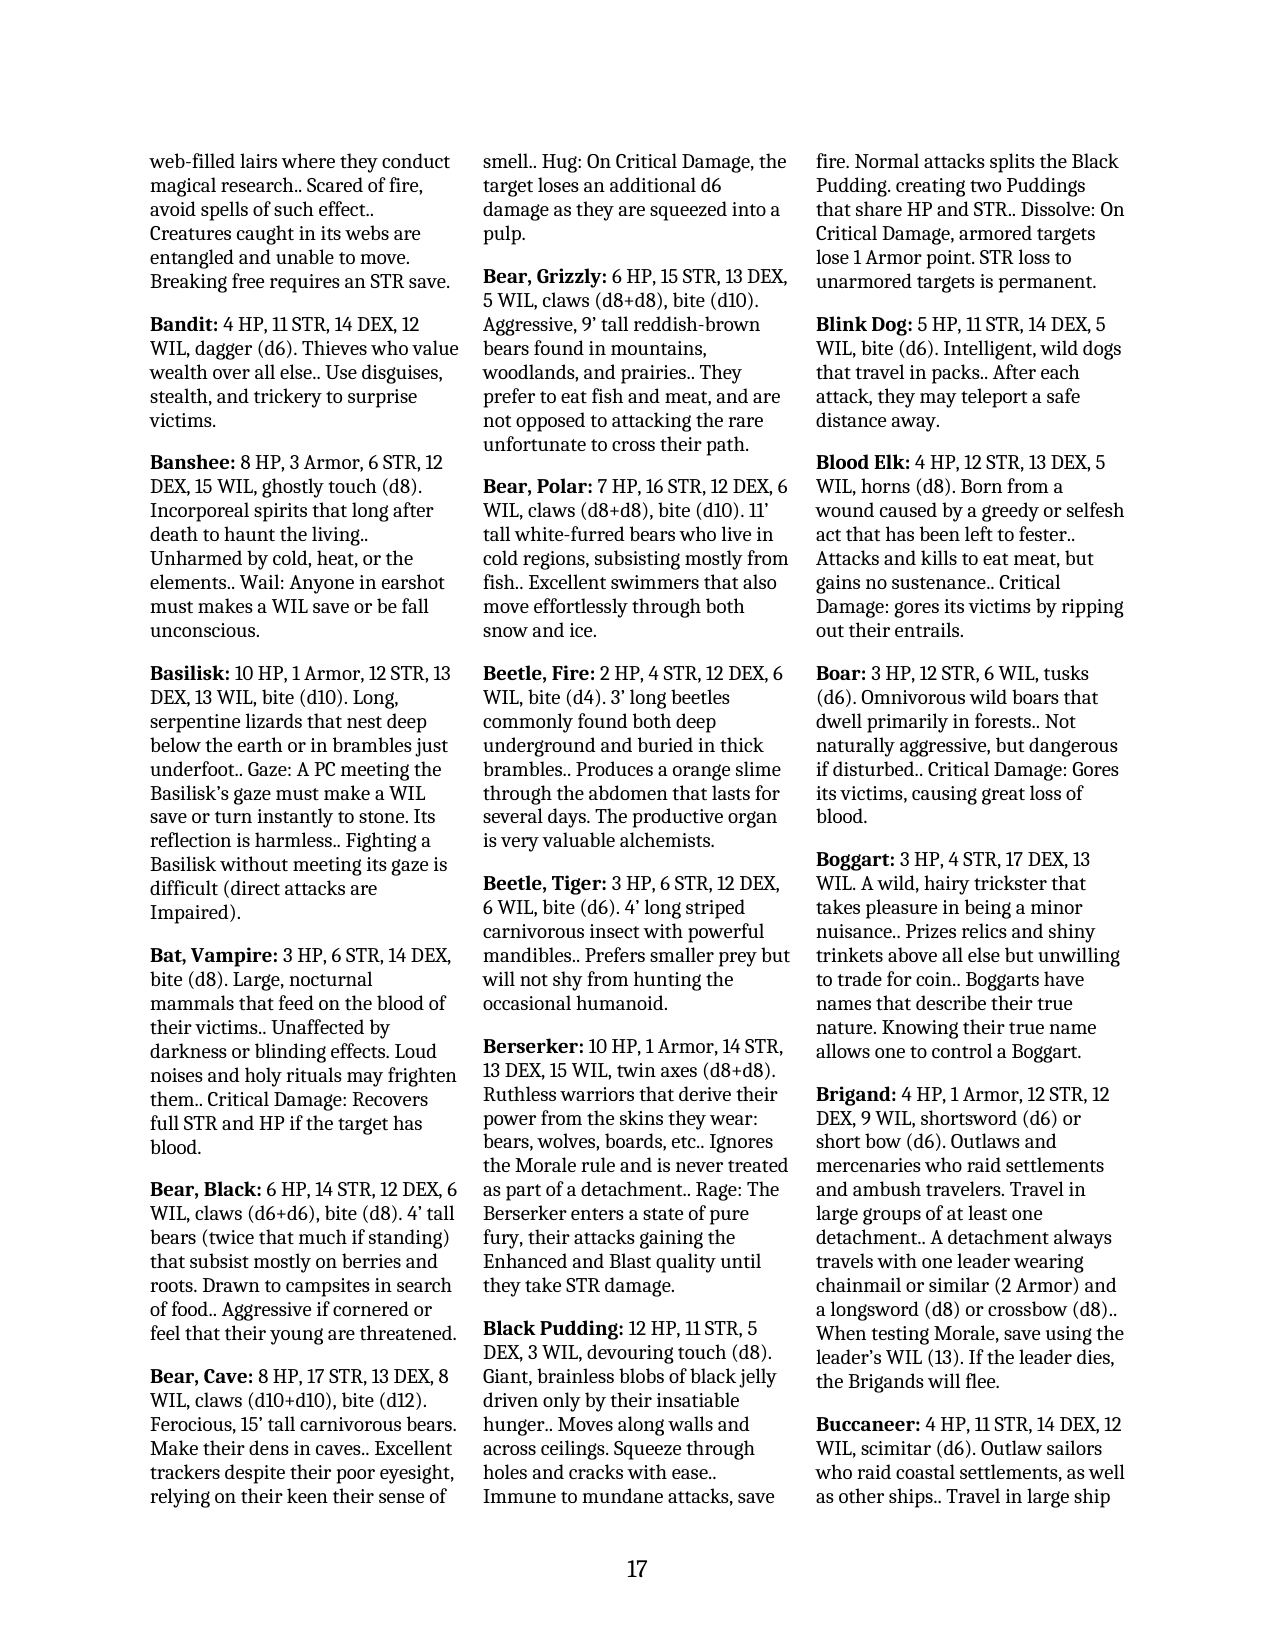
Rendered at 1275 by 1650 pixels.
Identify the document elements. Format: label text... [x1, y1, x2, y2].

text Boar: 3 HP, 12 STR, 6 WIL, tusks (d6). Omnivorous wild boars that dwell primarily in forests.. Not naturally aggressive, but dangerous if disturbed.. Critical Damage: Gores its victims, causing great loss of blood. [816, 661, 1125, 829]
text Bear, Black: 6 HP, 14 STR, 12 DEX, 6 WIL, claws (d6+d6), bite (d8). 4’ tall bears (twice that much if standing) that subsist mostly on berries and roots. Drawn to campsites in search of food.. Aggressive if cornered or feel that their young are threatened. [150, 1178, 459, 1346]
text Bear, Polar: 7 HP, 16 STR, 12 DEX, 6 WIL, claws (d8+d8), bite (d10). 11’ tall white-furred bears who live in cold regions, subsisting mostly from fish.. Excellent swimmers that also move effortlessly through both snow and ice. [483, 475, 792, 643]
text Buccaneer: 4 HP, 11 STR, 14 DEX, 12 WIL, scimitar (d6). Outlaw sailors who raid coastal settlements, as well as other ships.. Travel in large ship [816, 1412, 1125, 1508]
text Bear, Grizzly: 6 HP, 15 STR, 13 DEX, 5 WIL, claws (d8+d8), bite (d10). Aggressive, 9’ tall reddish-brown bears found in mountains, woodlands, and prairies.. They prefer to eat fish and meat, and are not opposed to attacking the rare unfortunate to cross their path. [483, 264, 792, 456]
text Blood Elk: 4 HP, 12 STR, 13 DEX, 5 WIL, horns (d8). Born from a wound caused by a greedy or selfesh act that has been left to fester.. Attacks and kills to eat meat, but gains no sustenance.. Critical Damage: gores its victims by ripping out their entrails. [816, 451, 1125, 643]
text Bat, Vampire: 3 HP, 6 STR, 14 DEX, bite (d8). Large, nocturnal mammals that feed on the blood of their victims.. Unaffected by darkness or blinding effects. Loud noises and holy rituals may frighten them.. Critical Damage: Recovers full STR and HP if the target has blood. [150, 944, 459, 1159]
text Beetle, Fire: 2 HP, 4 STR, 12 DEX, 6 WIL, bite (d4). 3’ long beetles commonly found both deep underground and buried in thick brambles.. Produces a orange slime through the abdomen that lasts for several days. The productive organ is very valuable alchemists. [483, 661, 792, 853]
text Blink Dog: 5 HP, 11 STR, 14 DEX, 5 WIL, bite (d6). Intelligent, wild dogs that travel in packs.. After each attack, they may teleport a safe distance away. [816, 312, 1125, 432]
text Bear, Cave: 8 HP, 17 STR, 13 DEX, 8 WIL, claws (d10+d10), bite (d12). Ferocious, 15’ tall carnivorous bears. Make their dens in caves.. Excellent trackers despite their poor eyesight, relying on their keen their sense of [150, 1364, 459, 1508]
text Boggart: 3 HP, 4 STR, 17 DEX, 13 WIL. A wild, hairy trickster that takes pleasure in being a minor nuisance.. Prizes relics and shiny trinkets above all else but unwilling to trade for coin.. Boggarts have names that describe their true nature. Knowing their true name allows one to control a Boggart. [816, 848, 1125, 1063]
text Berserker: 10 HP, 1 Armor, 14 STR, 13 DEX, 15 WIL, twin axes (d8+d8). Ruthless warriors that derive their power from the skins they wear: bears, wolves, boards, etc.. Ignores the Morale rule and is never treated as part of a detachment.. Rage: The Berserker enters a state of pure fury, their attacks gaining the Enhanced and Blast quality until they take STR damage. [483, 1034, 792, 1298]
text Basilisk: 10 HP, 1 Armor, 12 STR, 13 DEX, 13 WIL, bite (d10). Long, serpentine lizards that nest deep below the earth or in brambles just underfoot.. Gaze: A PC meeting the Basilisk’s gaze must make a WIL save or turn instantly to stone. Its reflection is harmless.. Fighting a Basilisk without meeting its gaze is difficult (direct attacks are Impaired). [150, 661, 459, 925]
text Black Pudding: 12 HP, 11 STR, 5 DEX, 3 WIL, devouring touch (d8). Giant, brainless blobs of black jelly driven only by their insatiable hunger.. Moves along walls and across ceilings. Squeeze through holes and cracks with ease.. Immune to mundane attacks, save [483, 1317, 792, 1508]
text Banshee: 8 HP, 3 Armor, 6 STR, 12 DEX, 15 WIL, ghostly touch (d8). Incorporeal spirits that long after death to haunt the living.. Unharmed by cold, heat, or the elements.. Wail: Anyone in earshot must makes a WIL save or be fall unconscious. [150, 451, 459, 643]
text fire. Normal attacks splits the Black Pudding. creating two Puddings that share HP and STR.. Dissolve: On Critical Damage, armored targets lose 1 Armor point. STR loss to unarmored targets is permanent. [816, 150, 1125, 294]
text web-filled lairs where they conduct magical research.. Scared of fire, avoid spells of such effect.. Creatures caught in its webs are entangled and unable to move. Breaking free requires an STR save. [150, 150, 459, 294]
text Bandit: 4 HP, 11 STR, 14 DEX, 12 WIL, dagger (d6). Thieves who value wealth over all else.. Use disguises, stealth, and trickery to surprise victims. [150, 312, 459, 432]
text Beetle, Tiger: 3 HP, 6 STR, 12 DEX, 6 WIL, bite (d6). 4’ long striped carnivorous insect with powerful mandibles.. Prefers smaller prey but will not shy from hunting the occasional humanoid. [483, 872, 792, 1016]
text smell.. Hug: On Critical Damage, the target loses an additional d6 damage as they are squeezed into a pulp. [483, 150, 792, 246]
text Brigand: 4 HP, 1 Armor, 12 STR, 12 DEX, 9 WIL, shortsword (d6) or short bow (d6). Outlaws and mercenaries who raid settlements and ambush travelers. Travel in large groups of at least one detachment.. A detachment always travels with one leader wearing chainmail or similar (2 Armor) and a longsword (d8) or crossbow (d8).. When testing Morale, save using the leader’s WIL (13). If the leader dies, the Brigands will flee. [816, 1082, 1125, 1394]
